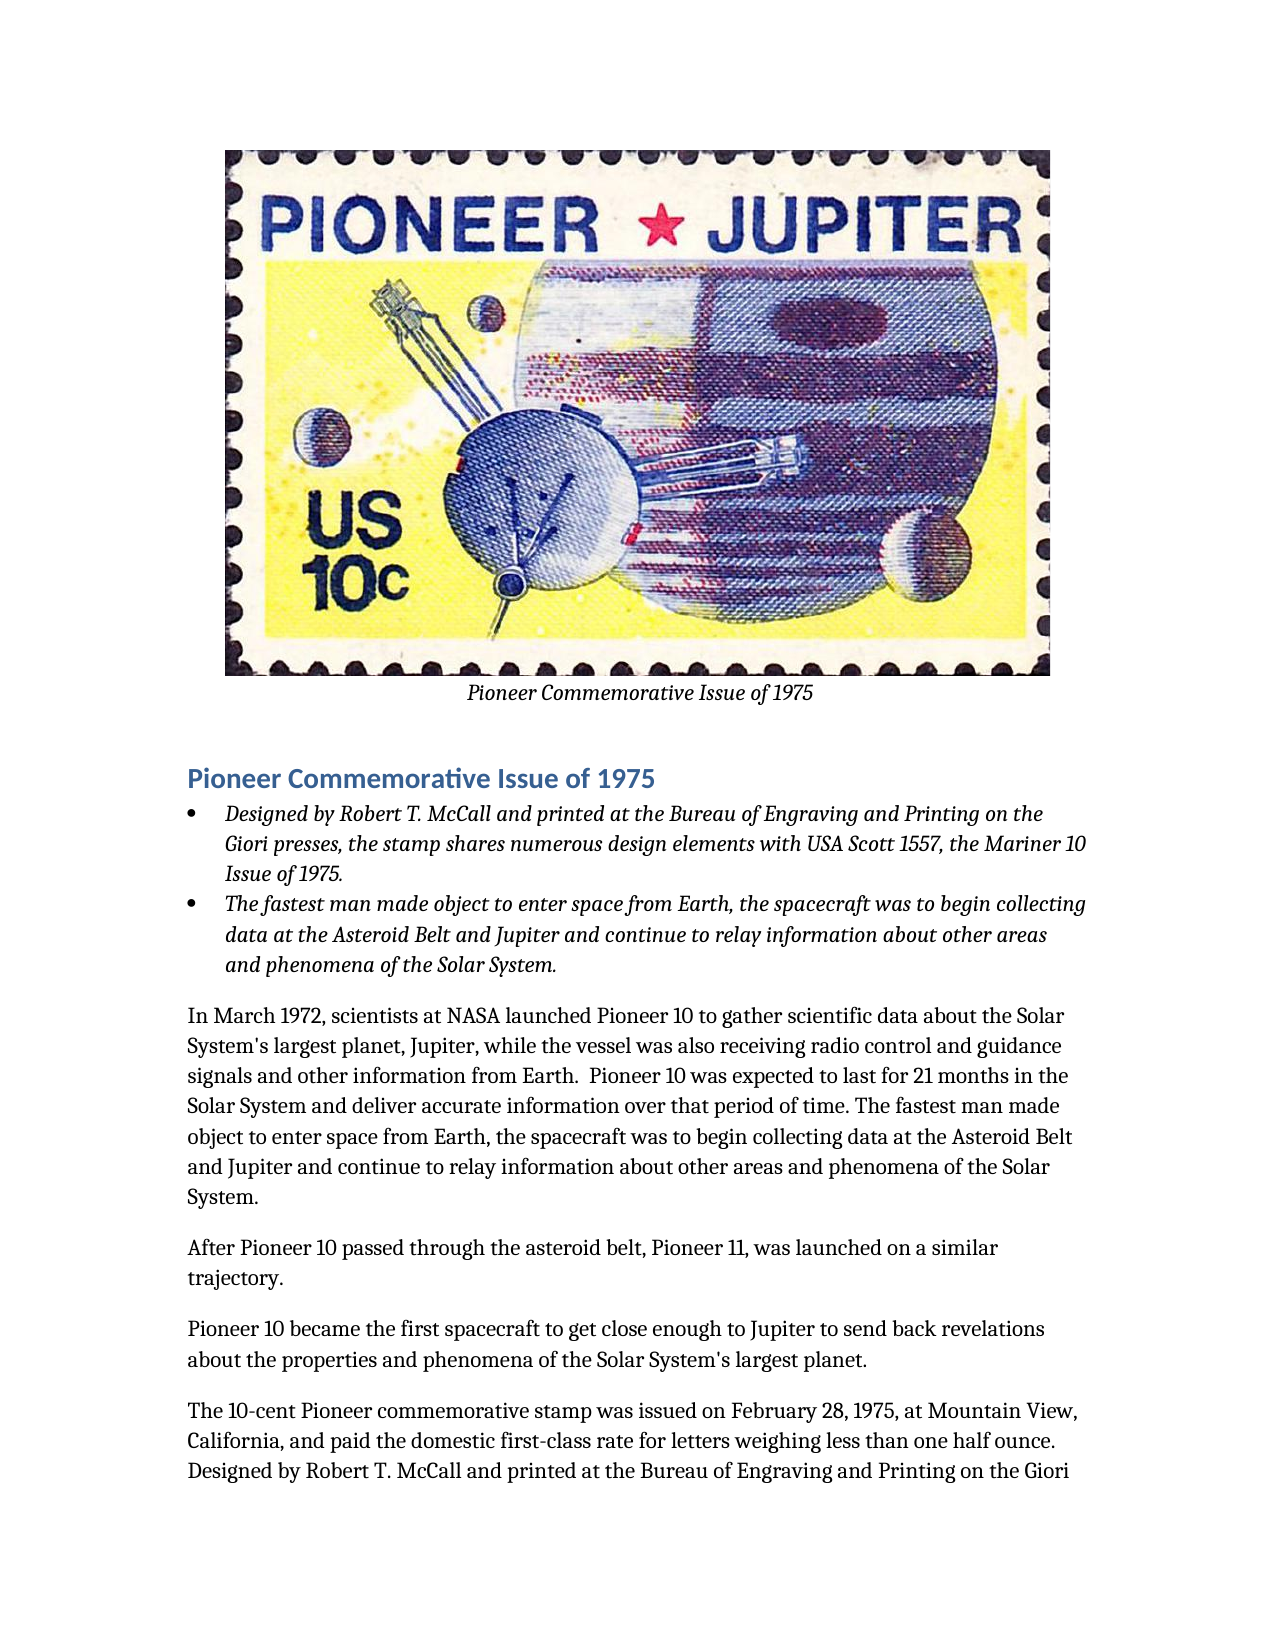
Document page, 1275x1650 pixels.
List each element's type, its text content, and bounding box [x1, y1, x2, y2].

text Pioneer Commemorative Issue of 1975 [187, 150, 1087, 706]
text Pioneer 10 became the first spacecraft to get close enough to Jupiter to send back revelations about the properties and phenomena of the Solar System's largest planet. [187, 1316, 1087, 1373]
subtitle Pioneer Commemorative Issue of 1975 [187, 760, 1087, 795]
text The 10-cent Pioneer commemorative stamp was issued on February 28, 1975, at Mountain View, California, and paid the domestic first-class rate for letters weighing less than one half ounce. Designed by Robert T. McCall and printed at the Bureau of Engraving and Printing on the Giori [187, 1397, 1087, 1484]
text In March 1972, scientists at NASA launched Pioneer 10 to gather scientific data about the Solar System's largest planet, Jupiter, while the vessel was also receiving radio control and guidance signals and other information from Earth. Pioneer 10 was expected to last for 21 months in the Solar System and deliver accurate information over that period of time. The fastest man made object to enter space from Earth, the spacecraft was to begin collecting data at the Asteroid Belt and Jupiter and continue to relay information about other areas and phenomena of the Solar System. [187, 1003, 1087, 1210]
text After Pioneer 10 passed through the asteroid belt, Pioneer 11, was launched on a similar trajectory. [187, 1235, 1087, 1292]
picture [225, 150, 1050, 676]
list The fastest man made object to enter space from Earth, the spacecraft was to begin collecting data at the Asteroid Belt and Jupiter and continue to relay information about other areas and phenomena of the Solar System. [187, 891, 1087, 978]
list Designed by Robert T. McCall and printed at the Bureau of Engraving and Printing on the Giori presses, the stamp shares numerous design elements with USA Scott 1557, the Mariner 10 Issue of 1975. [187, 801, 1087, 887]
